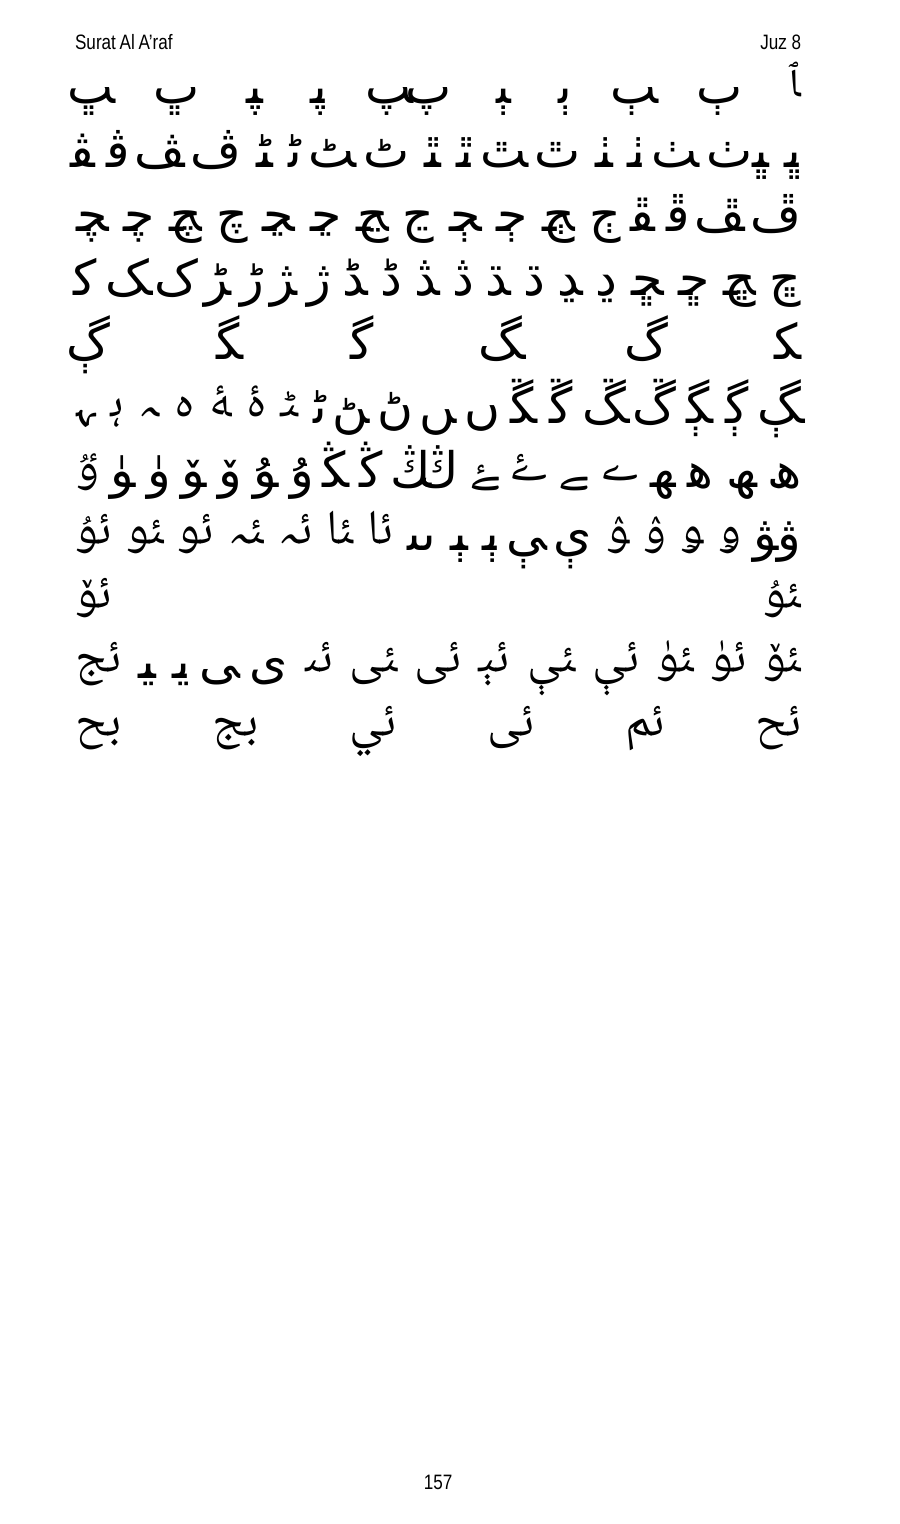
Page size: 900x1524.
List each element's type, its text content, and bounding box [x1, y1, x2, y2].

text ﮗ ﮘ ﮙ ﮚ ﮛ ﮜ ﮝ ﮞ ﮟ ﮠ ﮡ ﮢ ﮣ ﮤ ﮥ ﮦ ﮧ ﮨ ﮩ ﮪ ﮫ ﮬ ﮭ ﮮ ﮯ ﮰ ﮱ ﯓﯔ ﯕ ﯖ ﯗ ﯘ ﯙ ﯚ ﯛ ﯜ ﯝ ﯞﯟ ﯠ ﯡ ﯢ ﯣ ﯤ ﯥ ﯦ ﯧ ﯨﯩ ﯪ ﯫ ﯬ ﯭ ﯮ ﯯ ﯰ ﯱ ﯲ [75, 379, 801, 635]
text ﯳ ﯴ ﯵ ﯶ ﯷ ﯸ ﯹ ﯺ ﯻ ﯼ ﯽ ﯾ ﯿ ﰀ ﰁ ﰂ ﰃ ﰄ ﰅ ﰆ [75, 635, 801, 762]
text ﭜ ﭝﭞ ﭟ ﭠ ﭡ ﭢ ﭣ ﭤ ﭥ ﭦ ﭧ ﭨ ﭩ ﭪ ﭫ ﭬ ﭭ ﭮ ﭯ ﭰ ﭱ ﭲ ﭳ ﭴ ﭵ ﭶ ﭷ ﭸ ﭹ ﭺ ﭻ ﭼ ﭽ ﭾ ﭿ ﮀ ﮁ ﮂ ﮃ ﮄ ﮅ ﮆ ﮇ ﮈ ﮉ ﮊ ﮋ ﮌ ﮍ ﮎ ﮏ ﮐ ﮑ ﮒ ﮓ ﮔ ﮕ ﮖ [75, 124, 801, 379]
text ﭑ ﭒ ﭓ ﭔ ﭕ ﭖﭗ ﭘ ﭙ ﭚ ﭛ [75, 60, 801, 124]
